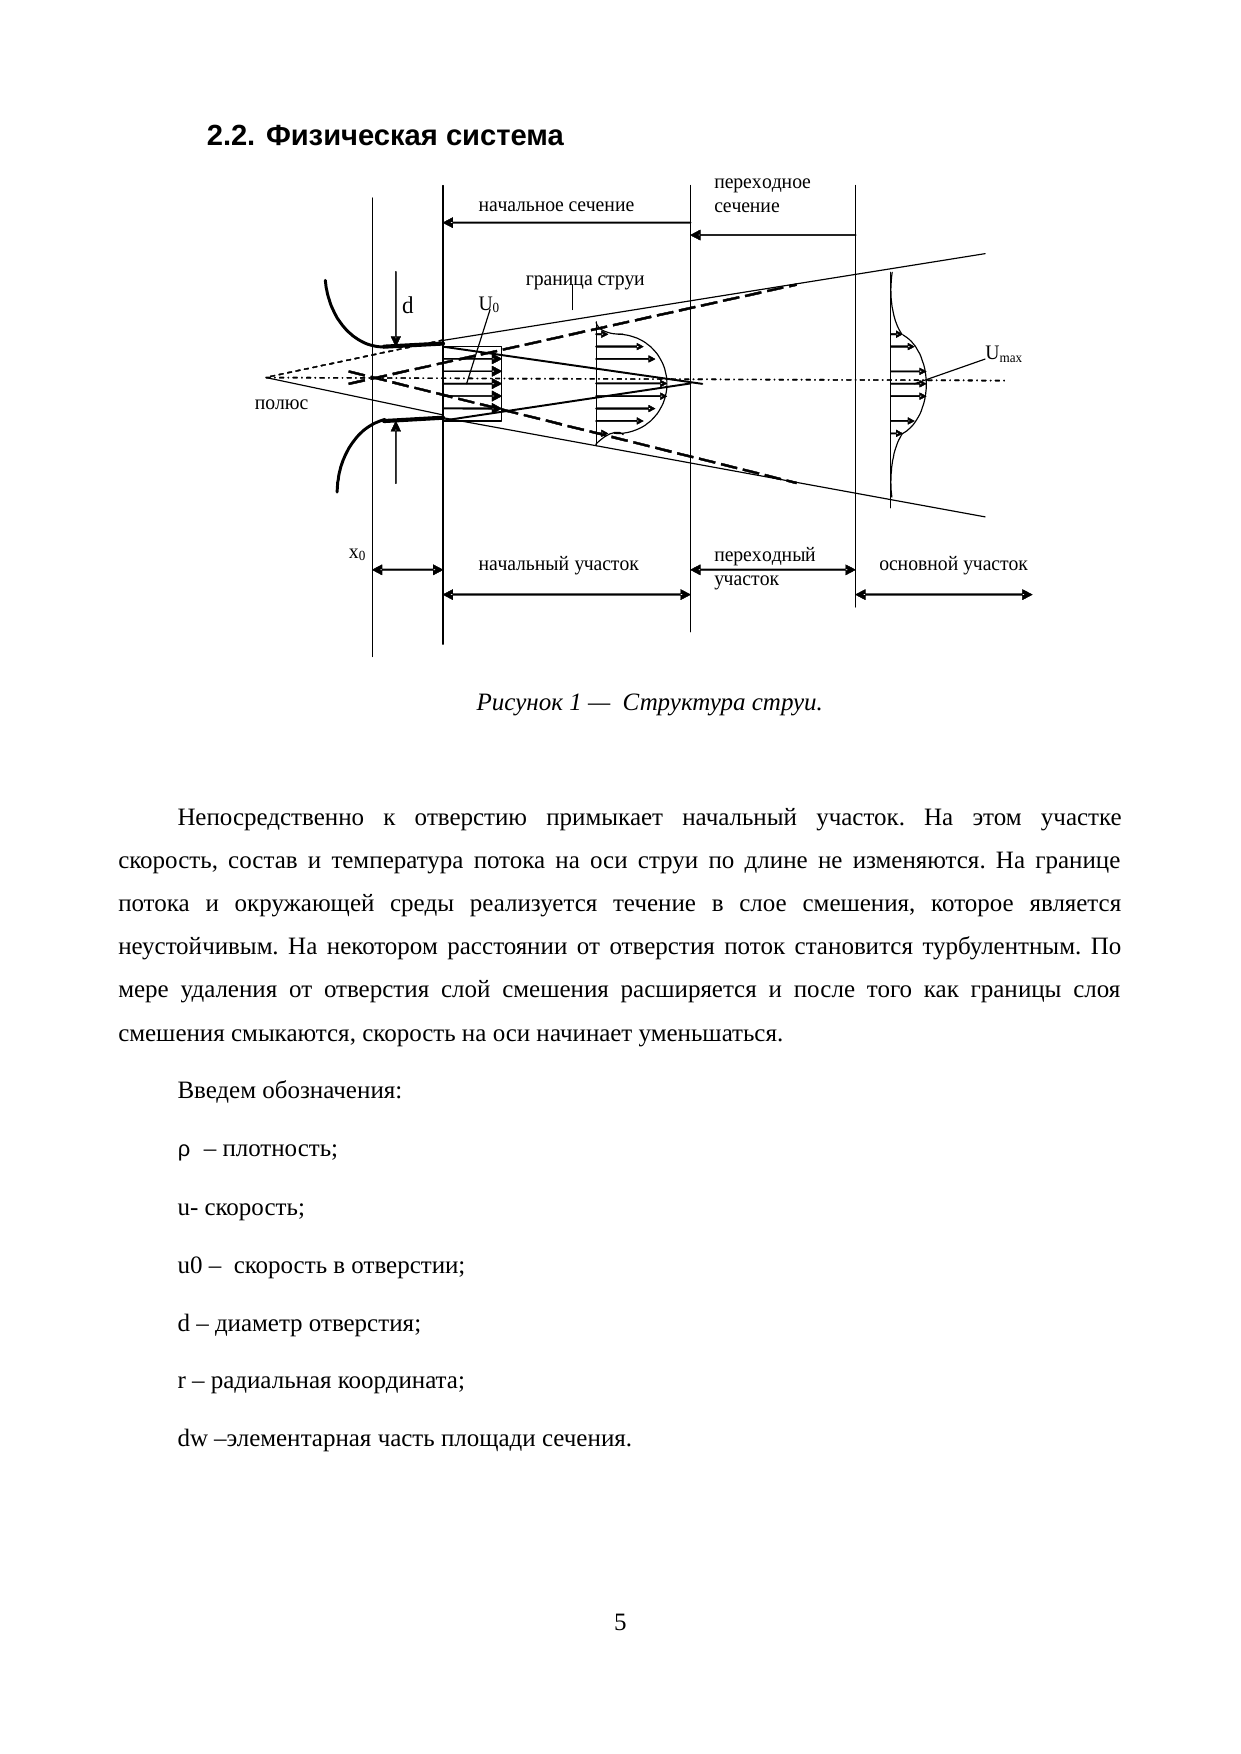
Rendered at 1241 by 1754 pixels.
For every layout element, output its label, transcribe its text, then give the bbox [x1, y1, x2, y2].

text Введем обозначения: [118, 1075, 1122, 1104]
text u0 – скорость в отверстии; [118, 1250, 1122, 1279]
subtitle Физическая система [148, 118, 1093, 152]
text dw –элементарная часть площади сечения. [118, 1423, 1122, 1452]
text d – диаметр отверстия; [118, 1308, 1122, 1337]
text Рисунок 1 — Структура струи. [118, 687, 1122, 715]
text ρ – плотность; [118, 1133, 1122, 1163]
text Непосредственно к отверстию примыкает начальный участок. На этом участке скорость, состав и температура потока на оси струи по длине не изменяются. На границе потока и окружающей среды реализуется течение в слое смешения, которое является неустойчивым. На некотором расстоянии от отверстия поток становится турбулентным. По мере удаления от отверстия слой смешения расширяется и после того как границы слоя смешения смыкаются, скорость на оси начинает уменьшаться. [118, 802, 1122, 1046]
text r – радиальная координата; [118, 1366, 1122, 1394]
text u- скорость; [118, 1192, 1122, 1221]
